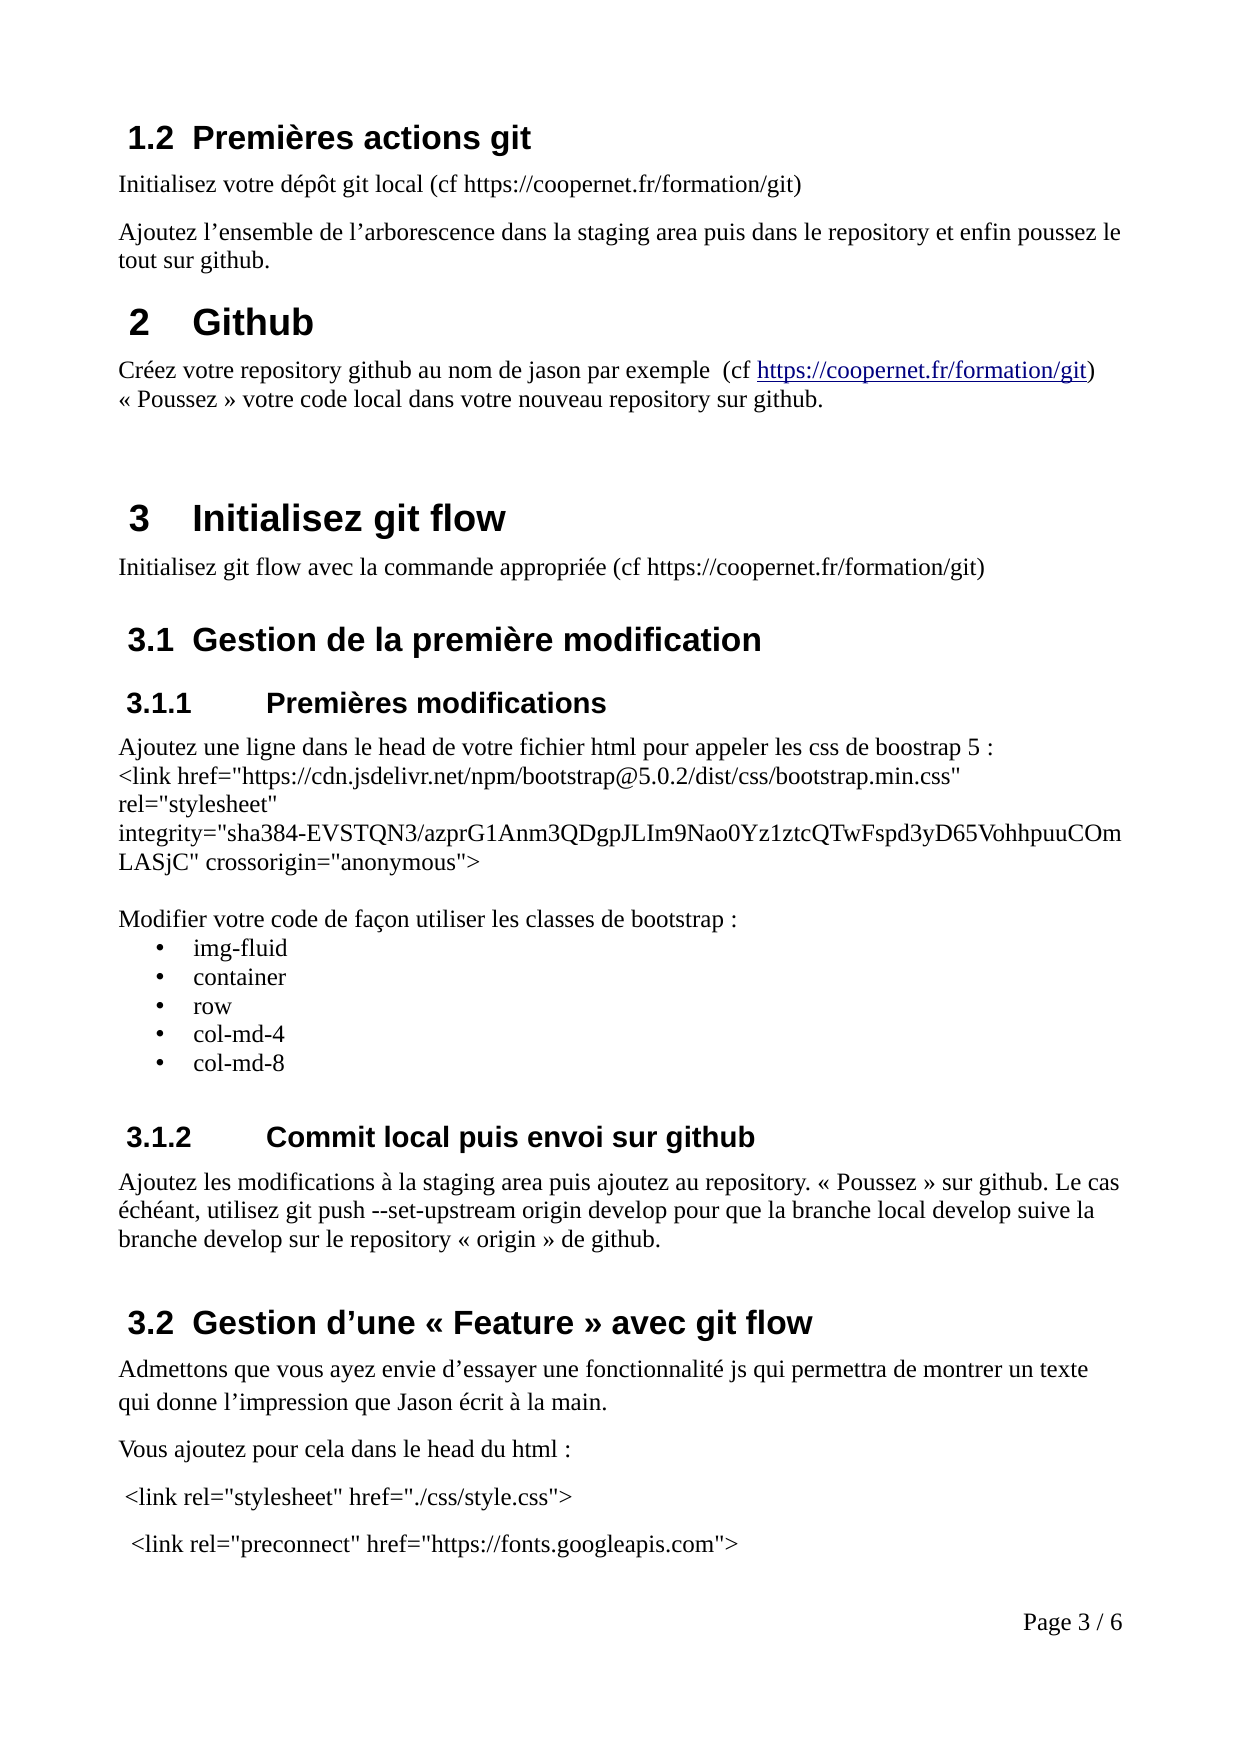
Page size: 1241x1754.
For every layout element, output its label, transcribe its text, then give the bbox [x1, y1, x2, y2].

list col-md-8 [156, 1048, 1122, 1077]
subtitle Commit local puis envoi sur github [118, 1120, 1122, 1154]
text Ajoutez l’ensemble de l’arborescence dans la staging area puis dans le repository et enfin poussez le tout sur github. [118, 217, 1122, 274]
text <link href="https://cdn.jsdelivr.net/npm/bootstrap@5.0.2/dist/css/bootstrap.min.css" rel="stylesheet" integrity="sha384-EVSTQN3/azprG1Anm3QDgpJLIm9Nao0Yz1ztcQTwFspd3yD65VohhpuuCOmLASjC" crossorigin="anonymous"> [118, 761, 1122, 876]
text Ajoutez une ligne dans le head de votre fichier html pour appeler les css de boostrap 5 : [118, 732, 1122, 761]
text Vous ajoutez pour cela dans le head du html : [118, 1434, 1122, 1463]
subtitle Github [118, 299, 1122, 343]
list col-md-4 [156, 1019, 1122, 1048]
text Créez votre repository github au nom de jason par exemple (cf https://coopernet.fr/formation/git) [118, 356, 1122, 384]
subtitle Gestion d’une « Feature » avec git flow [118, 1302, 1122, 1341]
text <link rel="preconnect" href="https://fonts.googleapis.com"> [118, 1529, 1122, 1558]
text Initialisez votre dépôt git local (cf https://coopernet.fr/formation/git) [118, 169, 1122, 198]
subtitle Premières actions git [118, 118, 1122, 157]
text « Poussez » votre code local dans votre nouveau repository sur github. [118, 384, 1122, 413]
list img-fluid [156, 933, 1122, 962]
text Initialisez git flow avec la commande appropriée (cf https://coopernet.fr/formation/git) [118, 552, 1122, 580]
subtitle Gestion de la première modification [118, 620, 1122, 659]
text Admettons que vous ayez envie d’essayer une fonctionnalité js qui permettra de montrer un texte qui donne l’impression que Jason écrit à la main. [118, 1354, 1122, 1415]
subtitle Premières modifications [118, 686, 1122, 719]
text Modifier votre code de façon utiliser les classes de bootstrap : [118, 904, 1122, 933]
subtitle Initialisez git flow [118, 496, 1122, 539]
list row [156, 991, 1122, 1019]
text <link rel="stylesheet" href="./css/style.css"> [118, 1482, 1122, 1511]
list container [156, 962, 1122, 991]
text Ajoutez les modifications à la staging area puis ajoutez au repository. « Poussez » sur github. Le cas échéant, utilisez git push --set-upstream origin develop pour que la branche local develop suive la branche develop sur le repository « origin » de github. [118, 1167, 1122, 1253]
